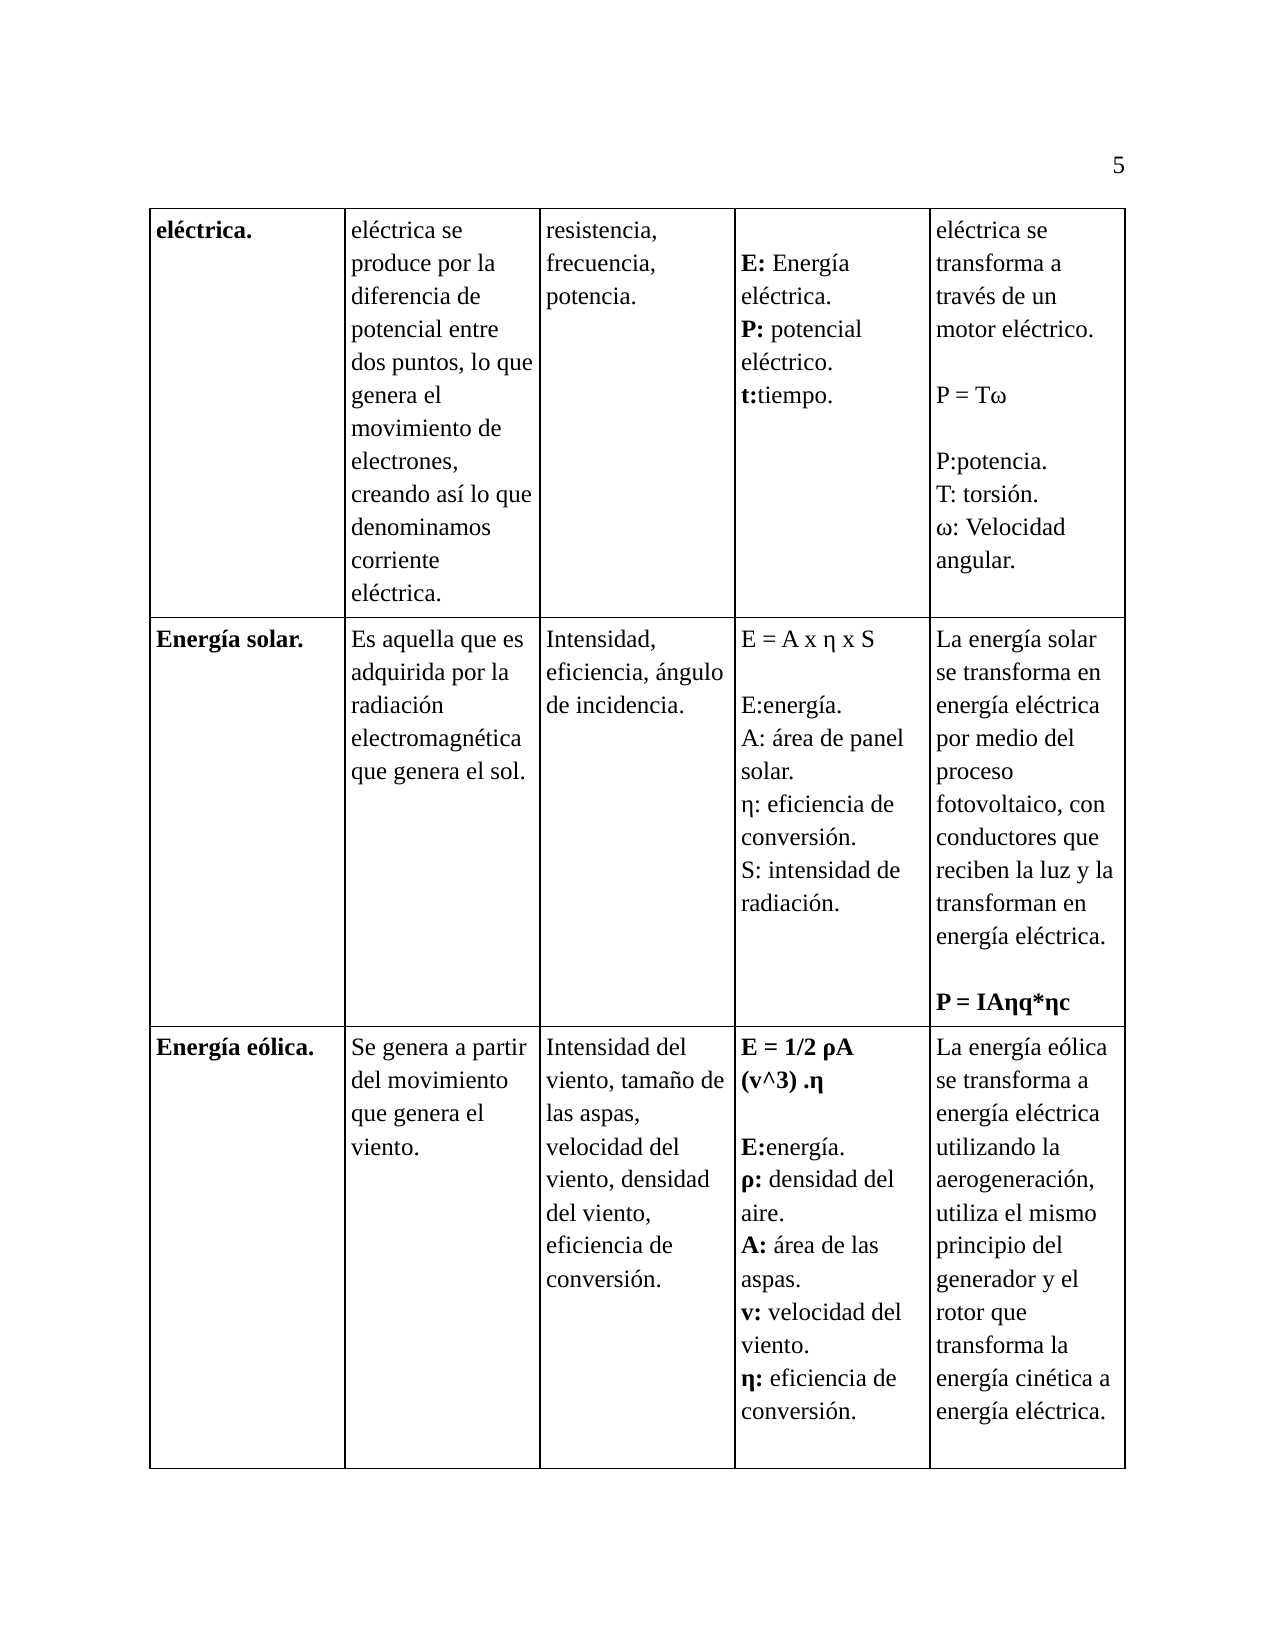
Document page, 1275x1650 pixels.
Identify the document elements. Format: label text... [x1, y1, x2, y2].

table_cell E = 1/2 ρA (v^3) .η E:energía. ρ: densidad del aire. A: área de las aspas. v: velocidad del viento. η: eficiencia de conversión. [736, 1027, 929, 1467]
table_cell La energía solar se transforma en energía eléctrica por medio del proceso fotovoltaico, con conductores que reciben la luz y la transforman en energía eléctrica. P = IAηq*ηc [931, 618, 1124, 1026]
table_cell eléctrica. [151, 209, 344, 617]
table_cell Se genera a partir del movimiento que genera el viento. [346, 1027, 539, 1467]
table_cell resistencia, frecuencia, potencia. [541, 209, 734, 617]
table_cell E = A x η x S E:energía. A: área de panel solar. η: eficiencia de conversión. S: intensidad de radiación. [736, 618, 929, 1026]
table_cell eléctrica se produce por la diferencia de potencial entre dos puntos, lo que genera el movimiento de electrones, creando así lo que denominamos corriente eléctrica. [346, 209, 539, 617]
table_cell E: Energía eléctrica. P: potencial eléctrico. t:tiempo. [736, 209, 929, 617]
table_cell eléctrica se transforma a través de un motor eléctrico. P = Tω P:potencia. T: torsión. ω: Velocidad angular. [931, 209, 1124, 617]
table_cell Es aquella que es adquirida por la radiación electromagnética que genera el sol. [346, 618, 539, 1026]
table_cell Intensidad, eficiencia, ángulo de incidencia. [541, 618, 734, 1026]
table_cell Energía eólica. [151, 1027, 344, 1467]
table_cell Energía solar. [151, 618, 344, 1026]
table_cell La energía eólica se transforma a energía eléctrica utilizando la aerogeneración, utiliza el mismo principio del generador y el rotor que transforma la energía cinética a energía eléctrica. [931, 1027, 1124, 1467]
table_cell Intensidad del viento, tamaño de las aspas, velocidad del viento, densidad del viento, eficiencia de conversión. [541, 1027, 734, 1467]
